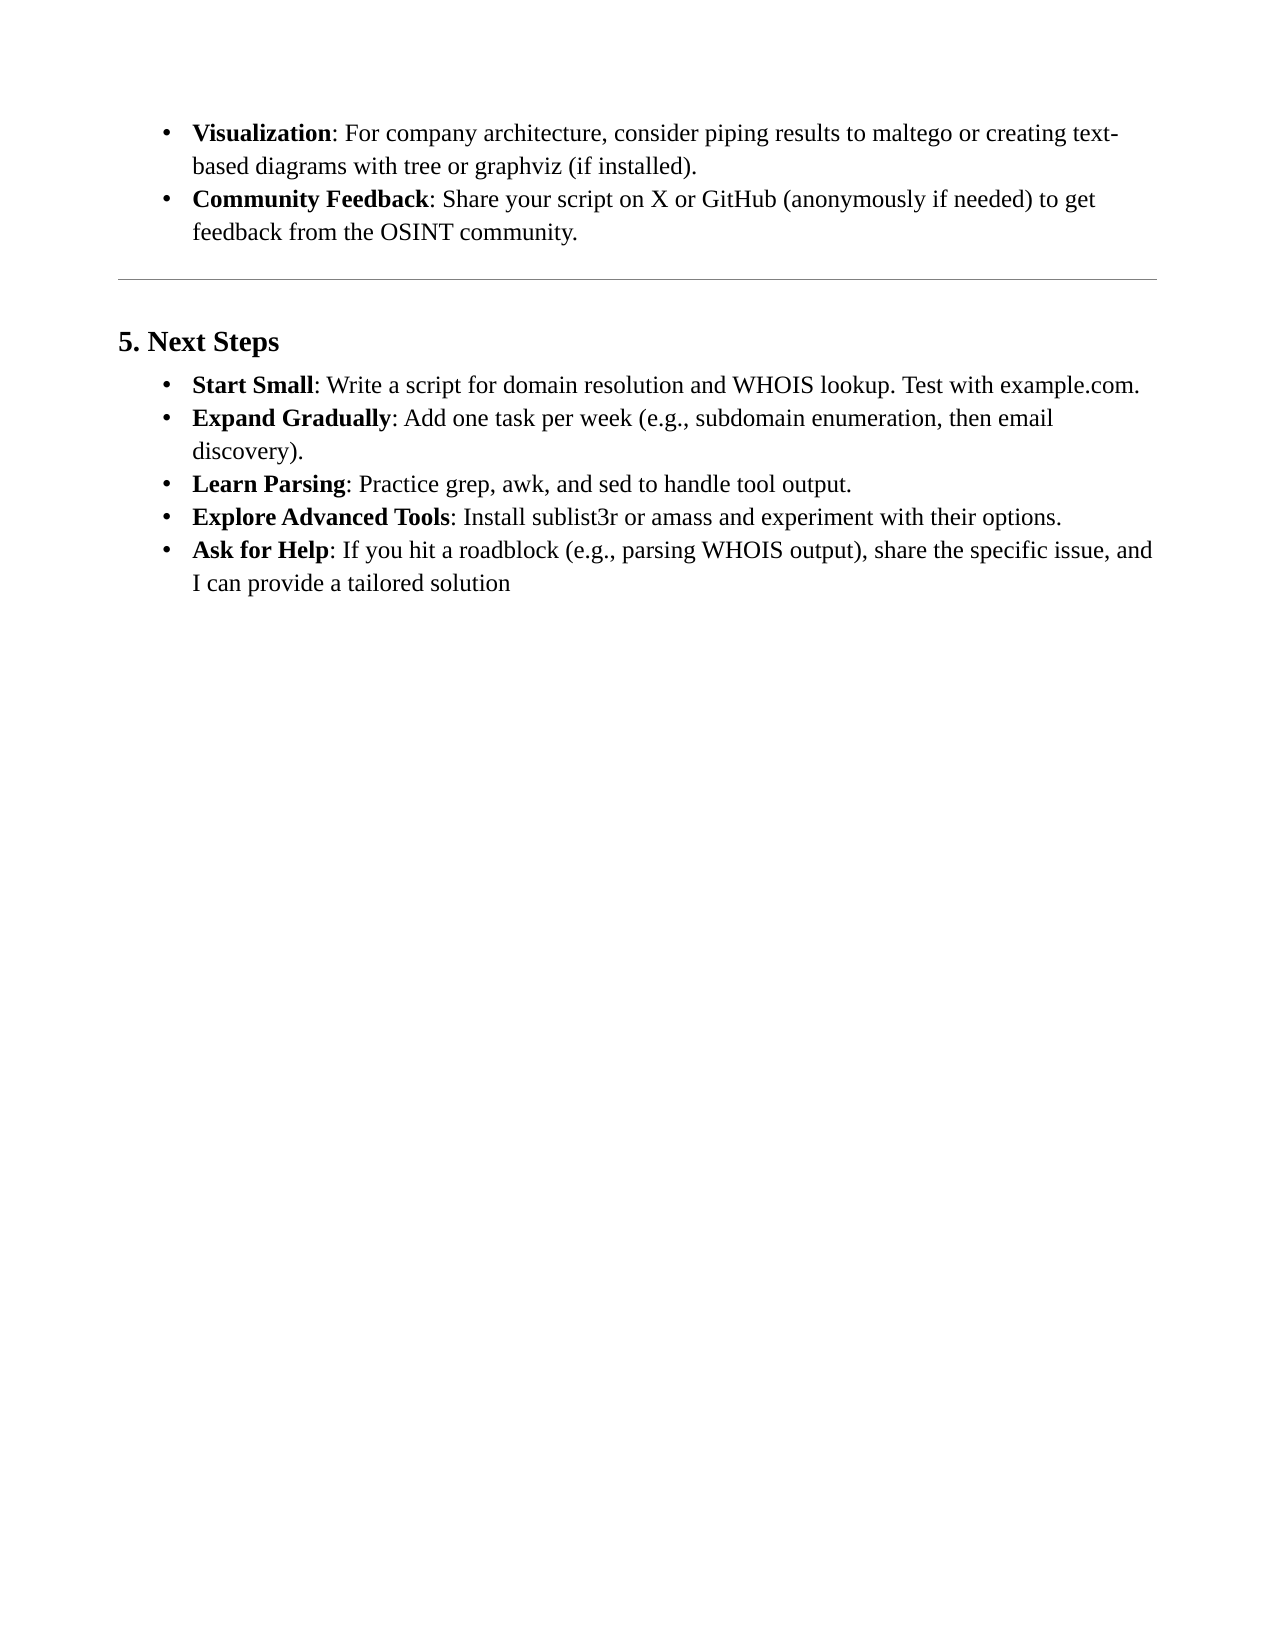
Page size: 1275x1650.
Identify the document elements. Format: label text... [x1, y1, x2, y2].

list Community Feedback: Share your script on X or GitHub (anonymously if needed) to get feedback from the OSINT community. [162, 184, 1157, 246]
list Ask for Help: If you hit a roadblock (e.g., parsing WHOIS output), share the specific issue, and I can provide a tailored solution [162, 535, 1157, 597]
list Explore Advanced Tools: Install sublist3r or amass and experiment with their options. [162, 502, 1157, 531]
list Start Small: Write a script for domain resolution and WHOIS lookup. Test with example.com. [162, 370, 1157, 398]
subtitle 5. Next Steps [118, 324, 1157, 357]
list Visualization: For company architecture, consider piping results to maltego or creating text-based diagrams with tree or graphviz (if installed). [162, 118, 1157, 180]
list Expand Gradually: Add one task per week (e.g., subdomain enumeration, then email discovery). [162, 403, 1157, 464]
list Learn Parsing: Practice grep, awk, and sed to handle tool output. [162, 469, 1157, 497]
